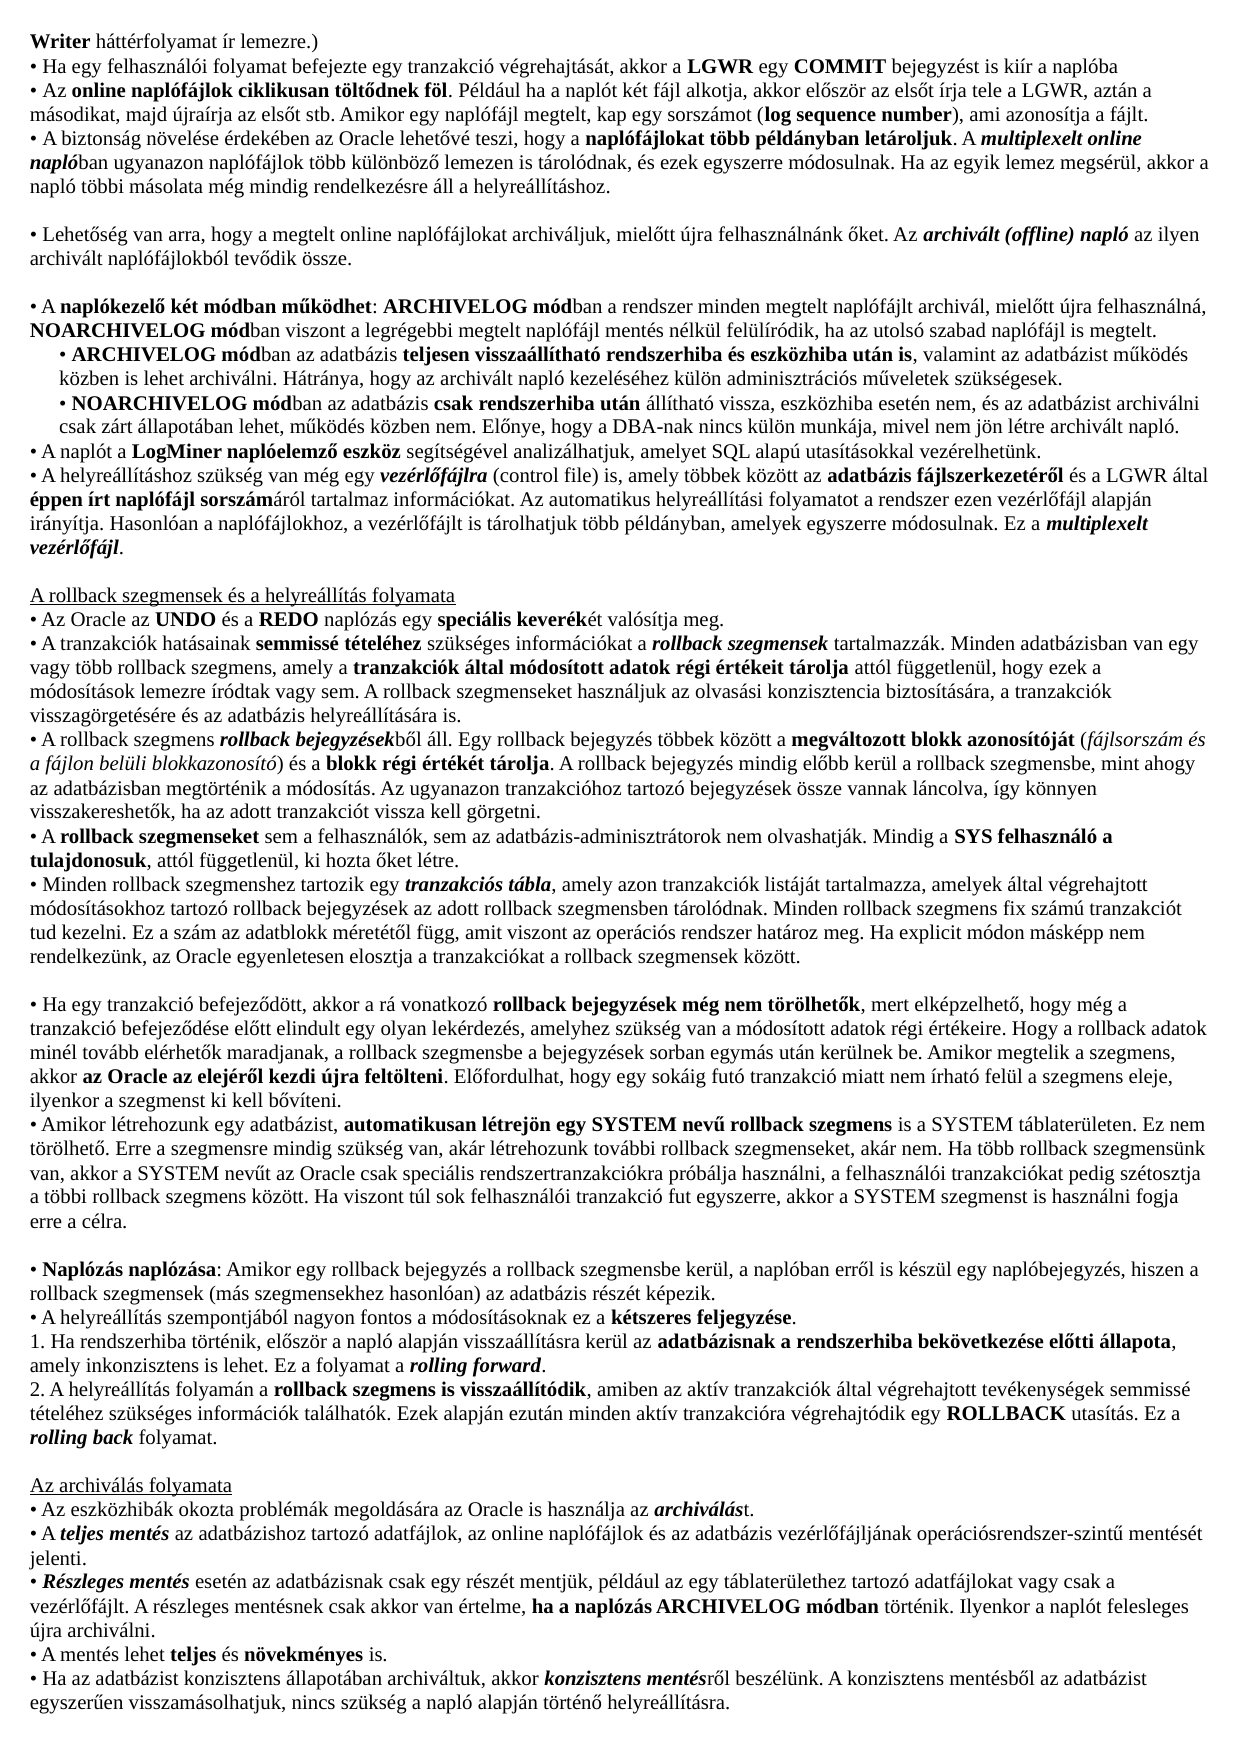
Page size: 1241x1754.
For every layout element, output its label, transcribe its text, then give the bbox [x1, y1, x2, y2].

text • ARCHIVELOG módban az adatbázis teljesen visszaállítható rendszerhiba és eszközhiba után is, valamint az adatbázist működés közben is lehet archiválni. Hátránya, hogy az archivált napló kezeléséhez külön adminisztrációs műveletek szükségesek. • NOARCHIVELOG módban az adatbázis csak rendszerhiba után állítható vissza, eszközhiba esetén nem, és az adatbázist archiválni csak zárt állapotában lehet, működés közben nem. Előnye, hogy a DBA-nak nincs külön munkája, mivel nem jön létre archivált napló. [59, 342, 1211, 438]
text • A naplókezelő két módban működhet: ARCHIVELOG módban a rendszer minden megtelt naplófájlt archivál, mielőtt újra felhasználná, NOARCHIVELOG módban viszont a legrégebbi megtelt naplófájl mentés nélkül felülíródik, ha az utolsó szabad naplófájl is megtelt. [29, 294, 1211, 342]
text Az archiválás folyamata [29, 1473, 1211, 1497]
text • A helyreállításhoz szükség van még egy vezérlőfájlra (control file) is, amely többek között az adatbázis fájlszerkezetéről és a LGWR által éppen írt naplófájl sorszámáról tartalmaz információkat. Az automatikus helyreállítási folyamatot a rendszer ezen vezérlőfájl alapján irányítja. Hasonlóan a naplófájlokhoz, a vezérlőfájlt is tárolhatjuk több példányban, amelyek egyszerre módosulnak. Ez a multiplexelt vezérlőfájl. [29, 463, 1211, 559]
text 2. A helyreállítás folyamán a rollback szegmens is visszaállítódik, amiben az aktív tranzakciók által végrehajtott tevékenységek semmissé tételéhez szükséges információk találhatók. Ezek alapján ezután minden aktív tranzakcióra végrehajtódik egy ROLLBACK utasítás. Ez a rolling back folyamat. [29, 1377, 1211, 1449]
text • A rollback szegmenseket sem a felhasználók, sem az adatbázis-adminisztrátorok nem olvashatják. Mindig a SYS felhasználó a tulajdonosuk, attól függetlenül, ki hozta őket létre. • Minden rollback szegmenshez tartozik egy tranzakciós tábla, amely azon tranzakciók listáját tartalmazza, amelyek által végrehajtott módosításokhoz tartozó rollback bejegyzések az adott rollback szegmensben tárolódnak. Minden rollback szegmens fix számú tranzakciót tud kezelni. Ez a szám az adatblokk méretétől függ, amit viszont az operációs rendszer határoz meg. Ha explicit módon másképp nem rendelkezünk, az Oracle egyenletesen elosztja a tranzakciókat a rollback szegmensek között. [29, 823, 1211, 968]
text • A naplót a LogMiner naplóelemző eszköz segítségével analizálhatjuk, amelyet SQL alapú utasításokkal vezérelhetünk. [29, 438, 1211, 463]
text • Naplózás naplózása: Amikor egy rollback bejegyzés a rollback szegmensbe kerül, a naplóban erről is készül egy naplóbejegyzés, hiszen a rollback szegmensek (más szegmensekhez hasonlóan) az adatbázis részét képezik. • A helyreállítás szempontjából nagyon fontos a módosításoknak ez a kétszeres feljegyzése. [29, 1257, 1211, 1329]
text A rollback szegmensek és a helyreállítás folyamata [29, 583, 1211, 607]
text Writer háttérfolyamat ír lemezre.) • Ha egy felhasználói folyamat befejezte egy tranzakció végrehajtását, akkor a LGWR egy COMMIT bejegyzést is kiír a naplóba • Az online naplófájlok ciklikusan töltődnek föl. Például ha a naplót két fájl alkotja, akkor először az elsőt írja tele a LGWR, aztán a másodikat, majd újraírja az elsőt stb. Amikor egy naplófájl megtelt, kap egy sorszámot (log sequence number), ami azonosítja a fájlt. • A biztonság növelése érdekében az Oracle lehetővé teszi, hogy a naplófájlokat több példányban letároljuk. A multiplexelt online naplóban ugyanazon naplófájlok több különböző lemezen is tárolódnak, és ezek egyszerre módosulnak. Ha az egyik lemez megsérül, akkor a napló többi másolata még mindig rendelkezésre áll a helyreállításhoz. • Lehetőség van arra, hogy a megtelt online naplófájlokat archiváljuk, mielőtt újra felhasználnánk őket. Az archivált (offline) napló az ilyen archivált naplófájlokból tevődik össze. [29, 29, 1211, 270]
text • Az eszközhibák okozta problémák megoldására az Oracle is használja az archiválást. • A teljes mentés az adatbázishoz tartozó adatfájlok, az online naplófájlok és az adatbázis vezérlőfájljának operációsrendszer-szintű mentését jelenti. • Részleges mentés esetén az adatbázisnak csak egy részét mentjük, például az egy táblaterülethez tartozó adatfájlokat vagy csak a vezérlőfájlt. A részleges mentésnek csak akkor van értelme, ha a naplózás ARCHIVELOG módban történik. Ilyenkor a naplót felesleges újra archiválni. • A mentés lehet teljes és növekményes is. • Ha az adatbázist konzisztens állapotában archiváltuk, akkor konzisztens mentésről beszélünk. A konzisztens mentésből az adatbázist egyszerűen visszamásolhatjuk, nincs szükség a napló alapján történő helyreállításra. [29, 1497, 1211, 1714]
text • Az Oracle az UNDO és a REDO naplózás egy speciális keverékét valósítja meg. • A tranzakciók hatásainak semmissé tételéhez szükséges információkat a rollback szegmensek tartalmazzák. Minden adatbázisban van egy vagy több rollback szegmens, amely a tranzakciók által módosított adatok régi értékeit tárolja attól függetlenül, hogy ezek a módosítások lemezre íródtak vagy sem. A rollback szegmenseket használjuk az olvasási konzisztencia biztosítására, a tranzakciók visszagörgetésére és az adatbázis helyreállítására is. • A rollback szegmens rollback bejegyzésekből áll. Egy rollback bejegyzés többek között a megváltozott blokk azonosítóját (fájlsorszám és a fájlon belüli blokkazonosító) és a blokk régi értékét tárolja. A rollback bejegyzés mindig előbb kerül a rollback szegmensbe, mint ahogy az adatbázisban megtörténik a módosítás. Az ugyanazon tranzakcióhoz tartozó bejegyzések össze vannak láncolva, így könnyen visszakereshetők, ha az adott tranzakciót vissza kell görgetni. [29, 607, 1211, 823]
text • Ha egy tranzakció befejeződött, akkor a rá vonatkozó rollback bejegyzések még nem törölhetők, mert elképzelhető, hogy még a tranzakció befejeződése előtt elindult egy olyan lekérdezés, amelyhez szükség van a módosított adatok régi értékeire. Hogy a rollback adatok minél tovább elérhetők maradjanak, a rollback szegmensbe a bejegyzések sorban egymás után kerülnek be. Amikor megtelik a szegmens, akkor az Oracle az elejéről kezdi újra feltölteni. Előfordulhat, hogy egy sokáig futó tranzakció miatt nem írható felül a szegmens eleje, ilyenkor a szegmenst ki kell bővíteni. • Amikor létrehozunk egy adatbázist, automatikusan létrejön egy SYSTEM nevű rollback szegmens is a SYSTEM táblaterületen. Ez nem törölhető. Erre a szegmensre mindig szükség van, akár létrehozunk további rollback szegmenseket, akár nem. Ha több rollback szegmensünk van, akkor a SYSTEM nevűt az Oracle csak speciális rendszertranzakciókra próbálja használni, a felhasználói tranzakciókat pedig szétosztja a többi rollback szegmens között. Ha viszont túl sok felhasználói tranzakció fut egyszerre, akkor a SYSTEM szegmenst is használni fogja erre a célra. [29, 992, 1211, 1233]
text 1. Ha rendszerhiba történik, először a napló alapján visszaállításra kerül az adatbázisnak a rendszerhiba bekövetkezése előtti állapota, amely inkonzisztens is lehet. Ez a folyamat a rolling forward. [29, 1329, 1211, 1377]
